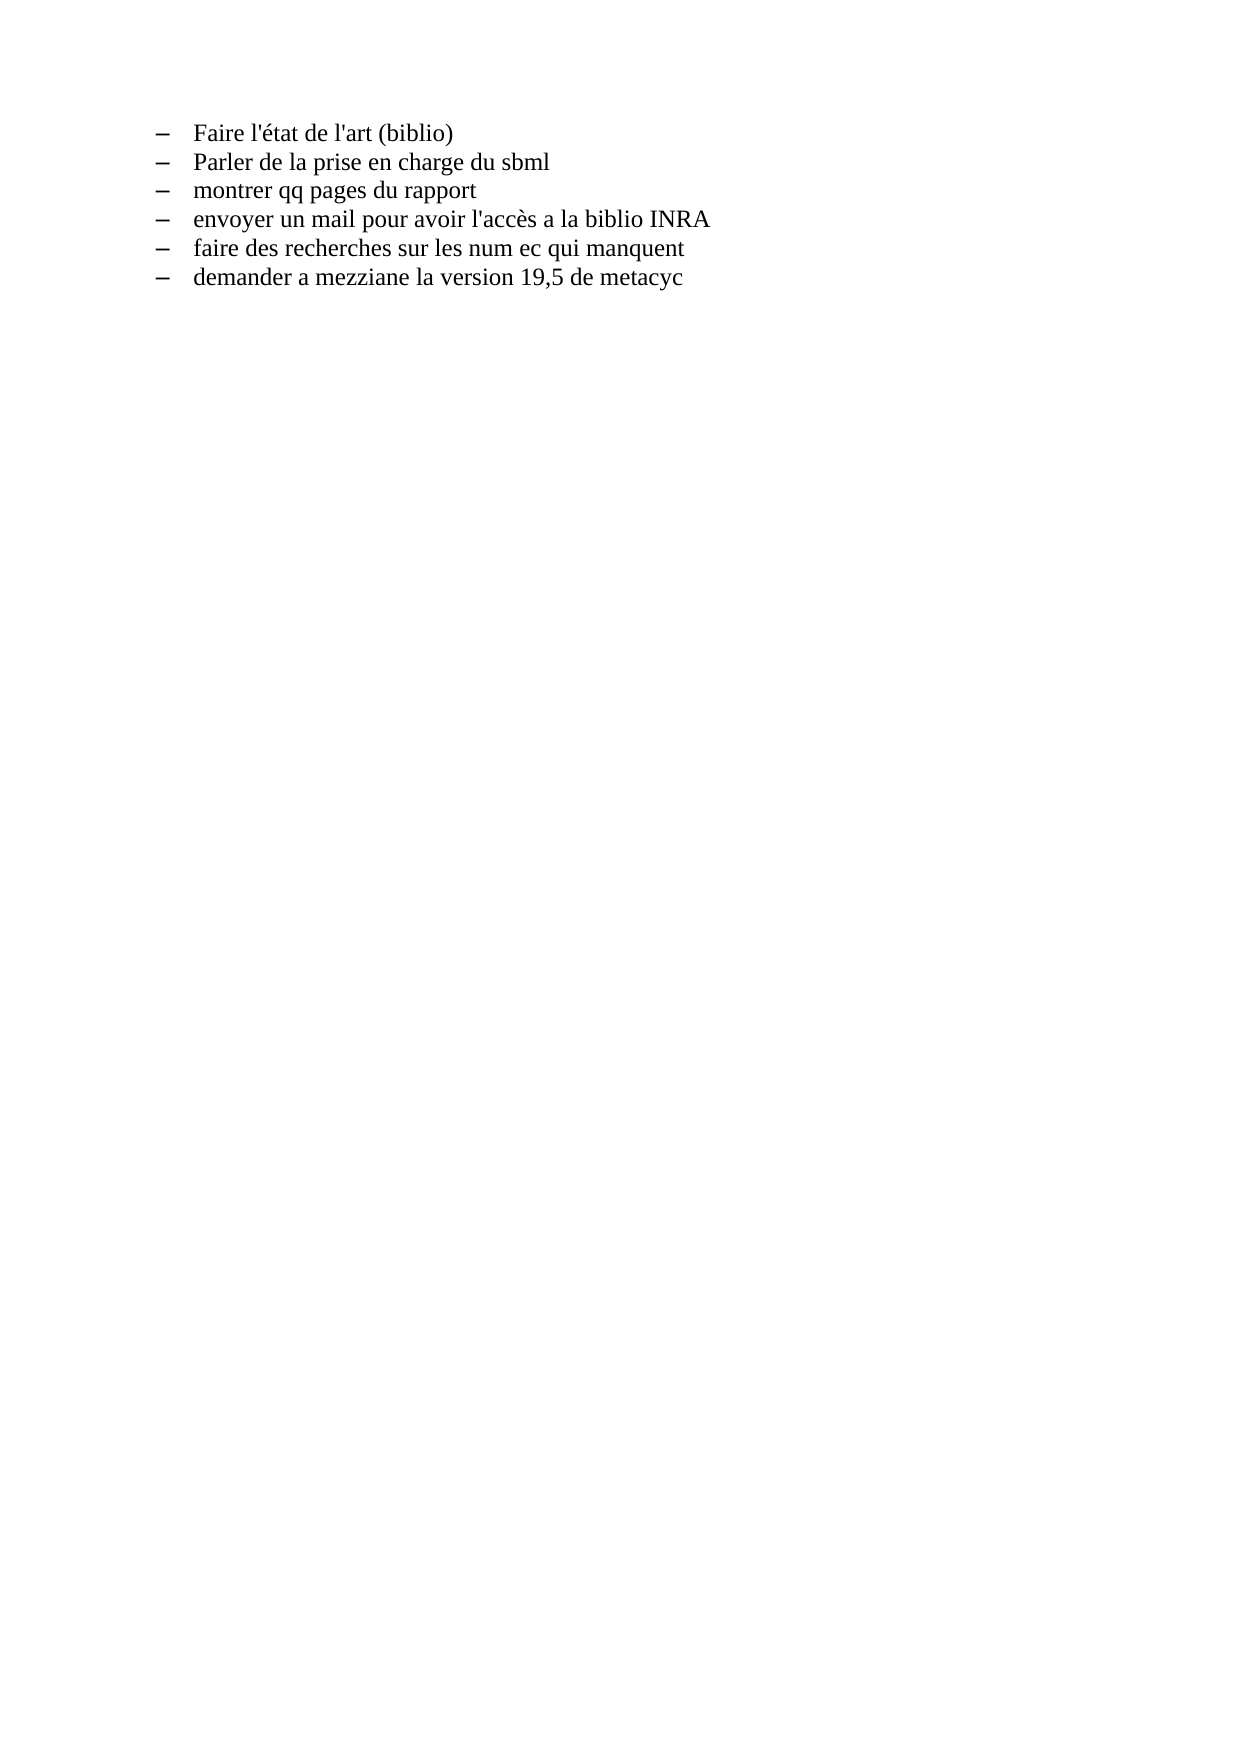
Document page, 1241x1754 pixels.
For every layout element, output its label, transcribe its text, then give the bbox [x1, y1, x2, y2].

list Faire l'état de l'art (biblio) [156, 118, 1122, 147]
list montrer qq pages du rapport [156, 176, 1122, 204]
list faire des recherches sur les num ec qui manquent [156, 233, 1122, 262]
list Parler de la prise en charge du sbml [156, 147, 1122, 176]
list envoyer un mail pour avoir l'accès a la biblio INRA [156, 204, 1122, 233]
list demander a mezziane la version 19,5 de metacyc [156, 262, 1122, 291]
